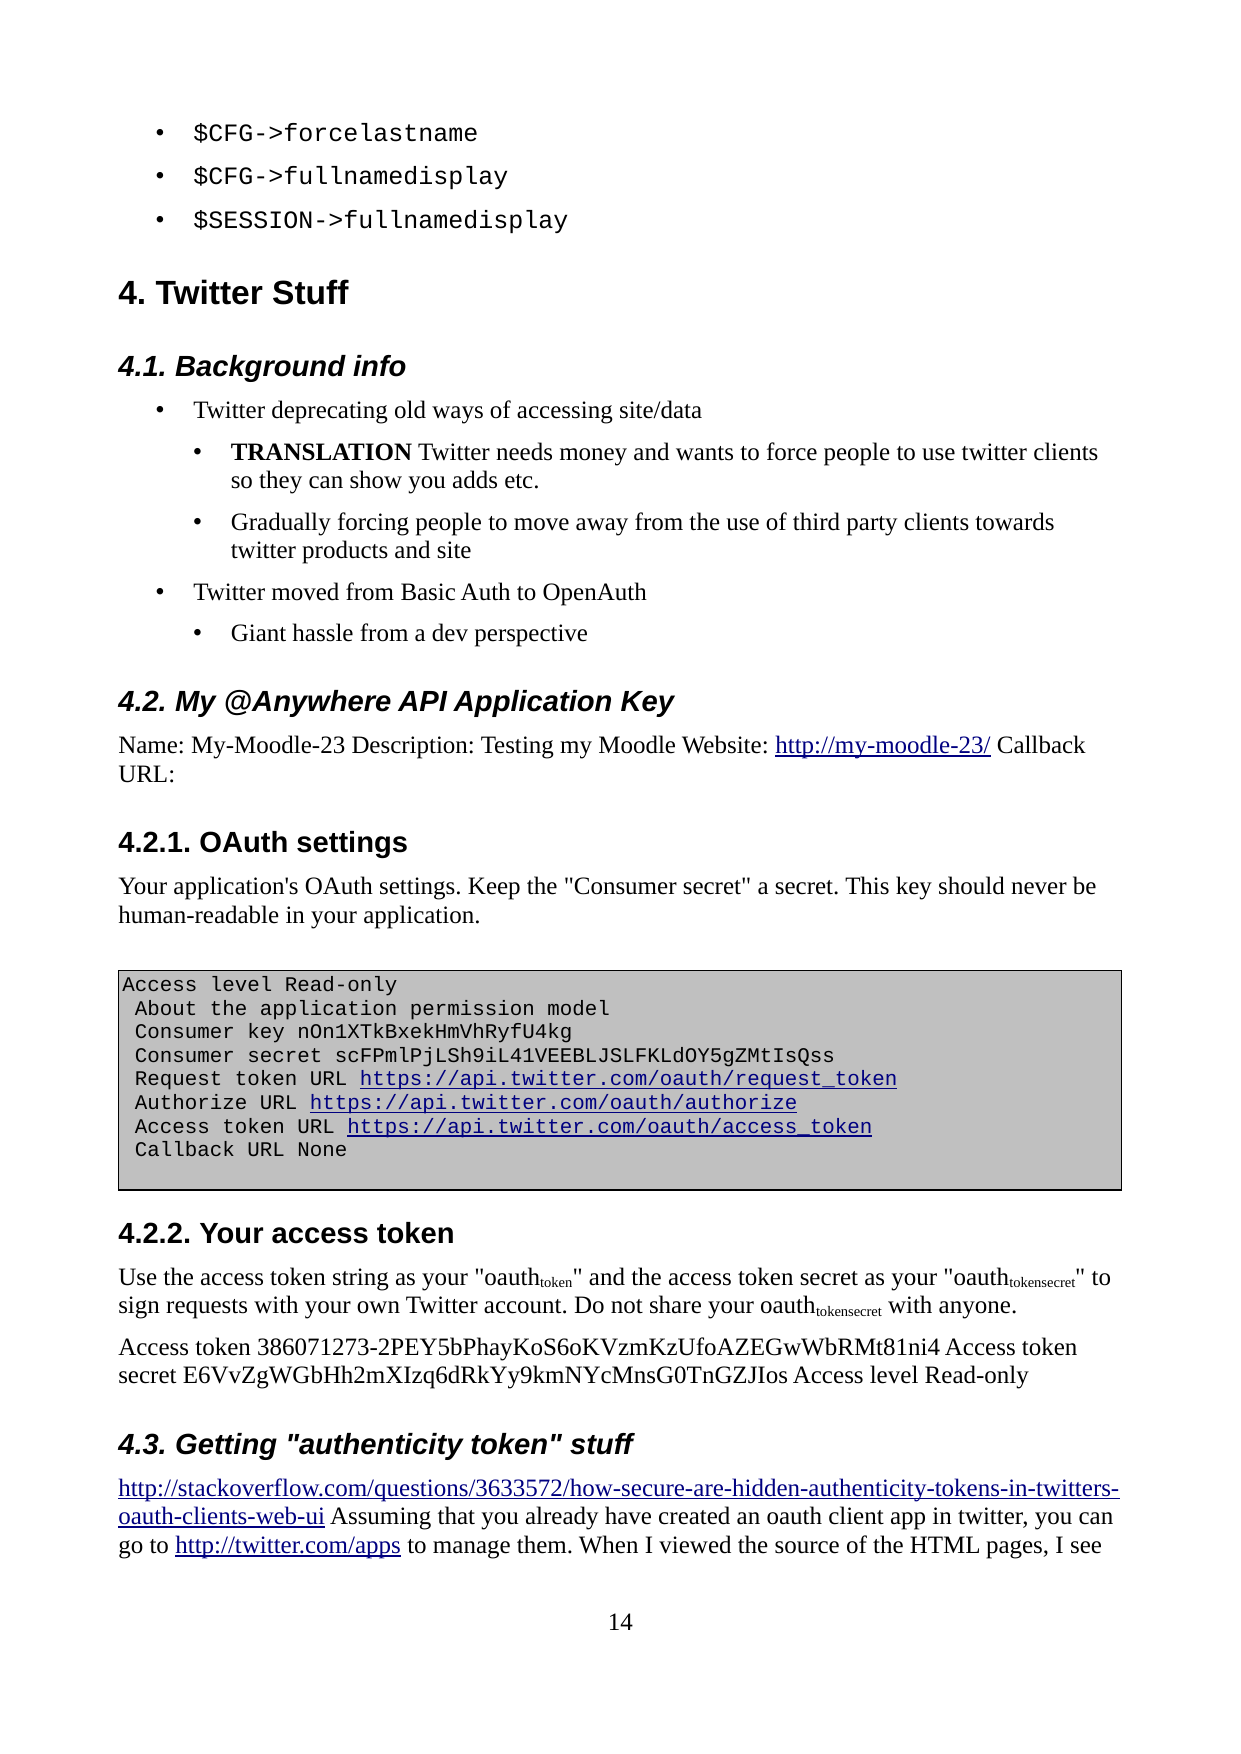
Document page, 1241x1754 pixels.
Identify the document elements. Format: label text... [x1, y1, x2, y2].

subtitle Background info [118, 349, 1122, 383]
list Twitter deprecating old ways of accessing site/data [156, 395, 1122, 424]
text Access level Read-only About the application permission model Consumer key nOn1XTkBxekHmVhRyfU4kg Consumer secret scFPmlPjLSh9iL41VEEBLJSLFKLdOY5gZMtIsQss Request token URL https://api.twitter.com/oauth/request_token Authorize URL https://api.twitter.com/oauth/authorize Access token URL https://api.twitter.com/oauth/access_token Callback URL None [119, 971, 1121, 1189]
text Access token 386071273-2PEY5bPhayKoS6oKVzmKzUfoAZEGwWbRMt81ni4 Access token secret E6VvZgWGbHh2mXIzq6dRkYy9kmNYcMnsG0TnGZJIos Access level Read-only [118, 1332, 1122, 1389]
text Use the access token string as your "oauthtoken" and the access token secret as your "oauthtokensecret" to sign requests with your own Twitter account. Do not share your oauthtokensecret with anyone. [118, 1262, 1122, 1319]
list Gradually forcing people to move away from the use of third party clients towards twitter products and site [193, 507, 1122, 564]
list Giant hassle from a dev perspective [193, 618, 1122, 647]
list Twitter moved from Basic Auth to OpenAuth [156, 577, 1122, 605]
text Your application's OAuth settings. Keep the "Consumer secret" a secret. This key should never be human-readable in your application. [118, 871, 1122, 957]
subtitle My @Anywhere API Application Key [118, 684, 1122, 718]
subtitle OAuth settings [118, 825, 1122, 859]
subtitle Your access token [118, 1216, 1122, 1249]
text Name: My-Moodle-23 Description: Testing my Moodle Website: http://my-moodle-23/ Callback URL: [118, 730, 1122, 788]
subtitle Twitter Stuff [118, 273, 1122, 312]
list $CFG->forcelastname [156, 118, 1122, 149]
list TRANSLATION Twitter needs money and wants to force people to use twitter clients so they can show you adds etc. [193, 437, 1122, 494]
subtitle Getting "authenticity token" stuff [118, 1427, 1122, 1460]
text http://stackoverflow.com/questions/3633572/how-secure-are-hidden-authenticity-tokens-in-twitters-oauth-clients-web-ui Assuming that you already have created an oauth client app in twitter, you can go to http://twitter.com/apps to manage them. When I viewed the source of the HTML pages, I see [118, 1473, 1122, 1559]
list $SESSION->fullnamedisplay [156, 205, 1122, 236]
list $CFG->fullnamedisplay [156, 161, 1122, 192]
